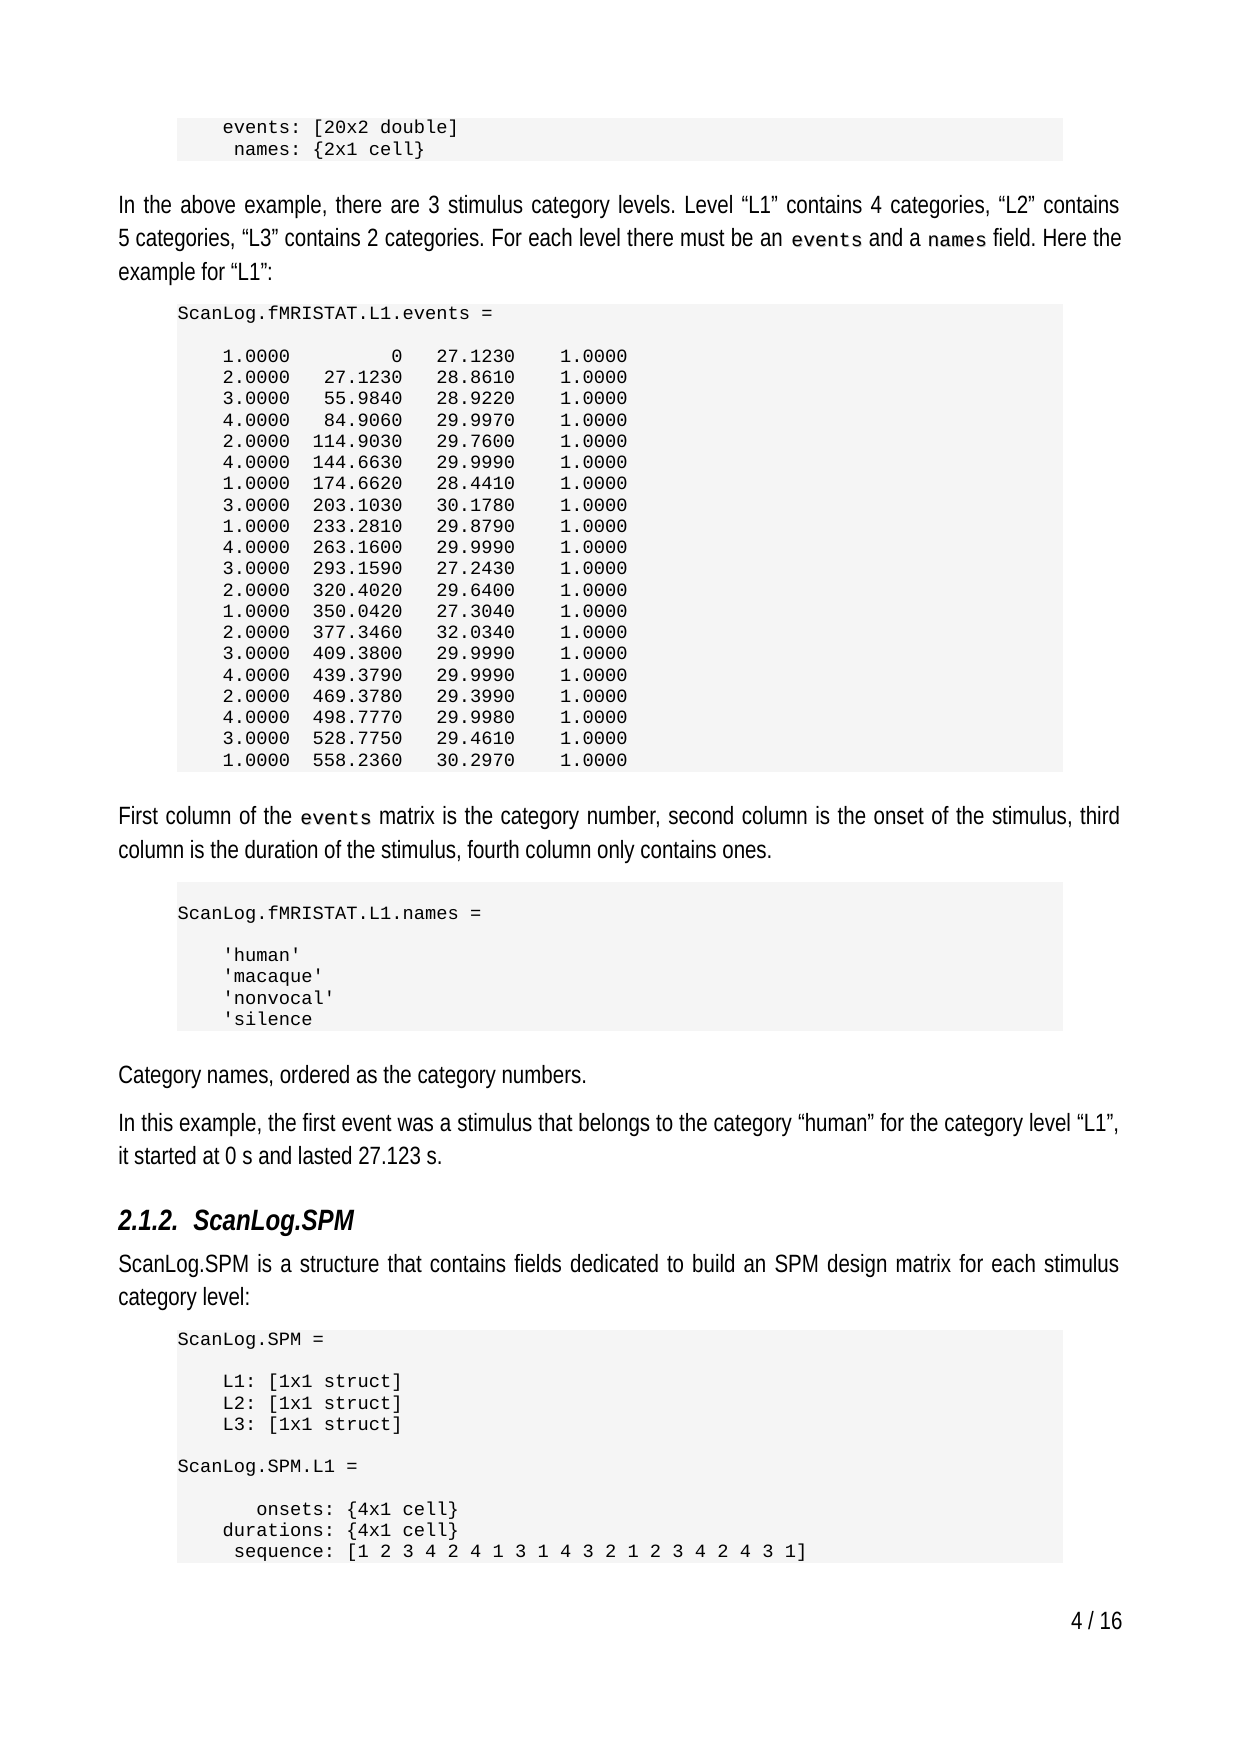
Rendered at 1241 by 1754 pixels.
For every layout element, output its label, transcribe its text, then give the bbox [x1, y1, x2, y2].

text 'human' [177, 946, 1063, 967]
text 4.0000 439.3790 29.9990 1.0000 [177, 665, 1063, 687]
text 2.0000 114.9030 29.7600 1.0000 [177, 432, 1063, 453]
text durations: {4x1 cell} [177, 1521, 1063, 1542]
text 2.0000 27.1230 28.8610 1.0000 [177, 368, 1063, 389]
text L1: [1x1 struct] [177, 1372, 1063, 1393]
text ScanLog.SPM.L1 = [177, 1457, 1063, 1478]
text 1.0000 233.2810 29.8790 1.0000 [177, 517, 1063, 538]
text 3.0000 409.3800 29.9990 1.0000 [177, 644, 1063, 665]
text L3: [1x1 struct] [177, 1415, 1063, 1436]
text events: [20x2 double] [177, 118, 1063, 139]
text 1.0000 558.2360 30.2970 1.0000 [177, 750, 1063, 772]
text First column of the events matrix is the category number, second column is the onset of the stimulus, third column is the duration of the stimulus, fourth column only contains ones. [118, 801, 1122, 863]
text 4.0000 498.7770 29.9980 1.0000 [177, 708, 1063, 729]
text 1.0000 174.6620 28.4410 1.0000 [177, 474, 1063, 495]
text Category names, ordered as the category numbers. [118, 1061, 1122, 1089]
text 2.0000 469.3780 29.3990 1.0000 [177, 687, 1063, 708]
text 3.0000 293.1590 27.2430 1.0000 [177, 559, 1063, 580]
text 3.0000 55.9840 28.9220 1.0000 [177, 389, 1063, 410]
text ScanLog.fMRISTAT.L1.names = [177, 903, 1063, 925]
text ScanLog.SPM is a structure that contains fields dedicated to build an SPM design matrix for each stimulus category level: [118, 1249, 1122, 1311]
text sequence: [1 2 3 4 2 4 1 3 1 4 3 2 1 2 3 4 2 4 3 1] [177, 1542, 1063, 1563]
text onsets: {4x1 cell} [177, 1500, 1063, 1521]
text 4.0000 263.1600 29.9990 1.0000 [177, 538, 1063, 559]
text 2.0000 320.4020 29.6400 1.0000 [177, 580, 1063, 602]
text 3.0000 528.7750 29.4610 1.0000 [177, 729, 1063, 750]
text In the above example, there are 3 stimulus category levels. Level “L1” contains 4 categories, “L2” contains 5 categories, “L3” contains 2 categories. For each level there must be an events and a names field. Here the example for “L1”: [118, 190, 1122, 285]
text names: {2x1 cell} [177, 139, 1063, 161]
text ScanLog.SPM = [177, 1330, 1063, 1351]
text ScanLog.fMRISTAT.L1.events = 1.0000 0 27.1230 1.0000 [177, 304, 1063, 368]
text 'macaque' [177, 967, 1063, 988]
text 4.0000 144.6630 29.9990 1.0000 [177, 453, 1063, 474]
text 1.0000 350.0420 27.3040 1.0000 [177, 602, 1063, 623]
subtitle ScanLog.SPM [118, 1203, 1122, 1237]
text 2.0000 377.3460 32.0340 1.0000 [177, 623, 1063, 644]
text 4.0000 84.9060 29.9970 1.0000 [177, 410, 1063, 432]
text In this example, the first event was a stimulus that belongs to the category “human” for the category level “L1”, it started at 0 s and lasted 27.123 s. [118, 1108, 1122, 1169]
text 'silence [177, 1010, 1063, 1031]
text L2: [1x1 struct] [177, 1393, 1063, 1415]
text 'nonvocal' [177, 988, 1063, 1010]
text 3.0000 203.1030 30.1780 1.0000 [177, 495, 1063, 517]
